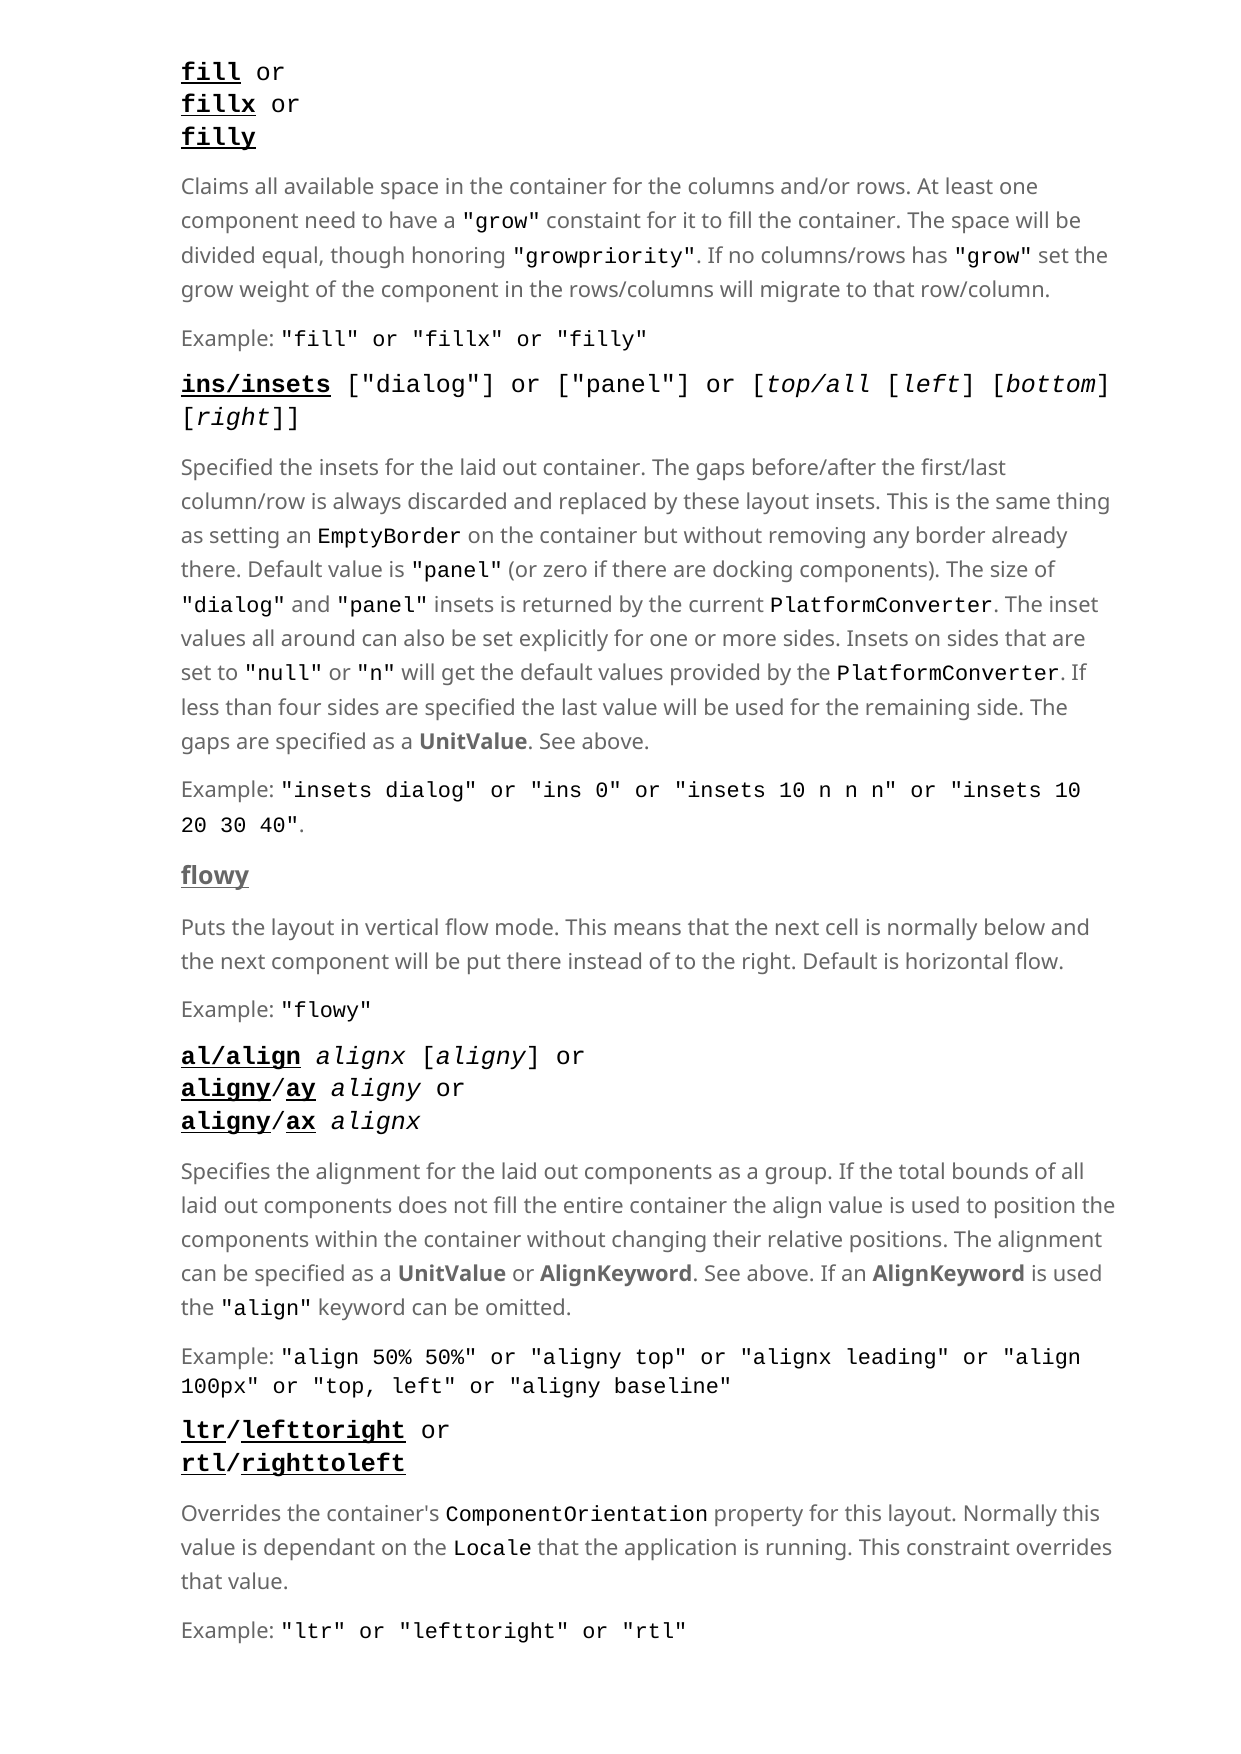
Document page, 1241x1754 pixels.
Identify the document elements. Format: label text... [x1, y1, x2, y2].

text flowy [181, 858, 1119, 892]
text Specifies the alignment for the laid out components as a group. If the total bounds of all laid out components does not fill the entire container the align value is used to position the components within the container without changing their relative positions. The alignment can be specified as a UnitValue or AlignKeyword. See above. If an AlignKeyword is used the "align" keyword can be omitted. [181, 1156, 1119, 1322]
text Example: "fill" or "fillx" or "filly" [181, 323, 1119, 353]
text Example: "ltr" or "lefttoright" or "rtl" [181, 1615, 1119, 1645]
text Specified the insets for the laid out container. The gaps before/after the first/last column/row is always discarded and replaced by these layout insets. This is the same thing as setting an EmptyBorder on the container but without removing any border already there. Default value is "panel" (or zero if there are docking components). The size of "dialog" and "panel" insets is returned by the current PlatformConverter. The inset values all around can also be set explicitly for one or more sides. Insets on sides that are set to "null" or "n" will get the default values provided by the PlatformConverter. If less than four sides are specified the last value will be used for the remaining side. The gaps are specified as a UnitValue. See above. [181, 451, 1119, 755]
text Example: "align 50% 50%" or "aligny top" or "alignx leading" or "align 100px" or "top, left" or "aligny baseline" [181, 1341, 1119, 1400]
text ins/insets ["dialog"] or ["panel"] or [top/all [left] [bottom] [right]] [181, 372, 1119, 433]
text Example: "insets dialog" or "ins 0" or "insets 10 n n n" or "insets 10 20 30 40". [181, 774, 1119, 839]
text al/align alignx [aligny] or aligny/ay aligny or aligny/ax alignx [181, 1043, 1119, 1137]
text Overrides the container's ComponentOrientation property for this layout. Normally this value is dependant on the Locale that the application is running. This constraint overrides that value. [181, 1498, 1119, 1596]
text Example: "flowy" [181, 994, 1119, 1024]
text ltr/lefttoright or rtl/righttoleft [181, 1418, 1119, 1479]
text fill or fillx or filly [181, 59, 1119, 152]
text Claims all available space in the container for the columns and/or rows. At least one component need to have a "grow" constaint for it to fill the container. The space will be divided equal, though honoring "growpriority". If no columns/rows has "grow" set the grow weight of the component in the rows/columns will migrate to that row/column. [181, 171, 1119, 304]
text Puts the layout in vertical flow mode. This means that the next cell is normally below and the next component will be put there instead of to the right. Default is horizontal flow. [181, 912, 1119, 976]
